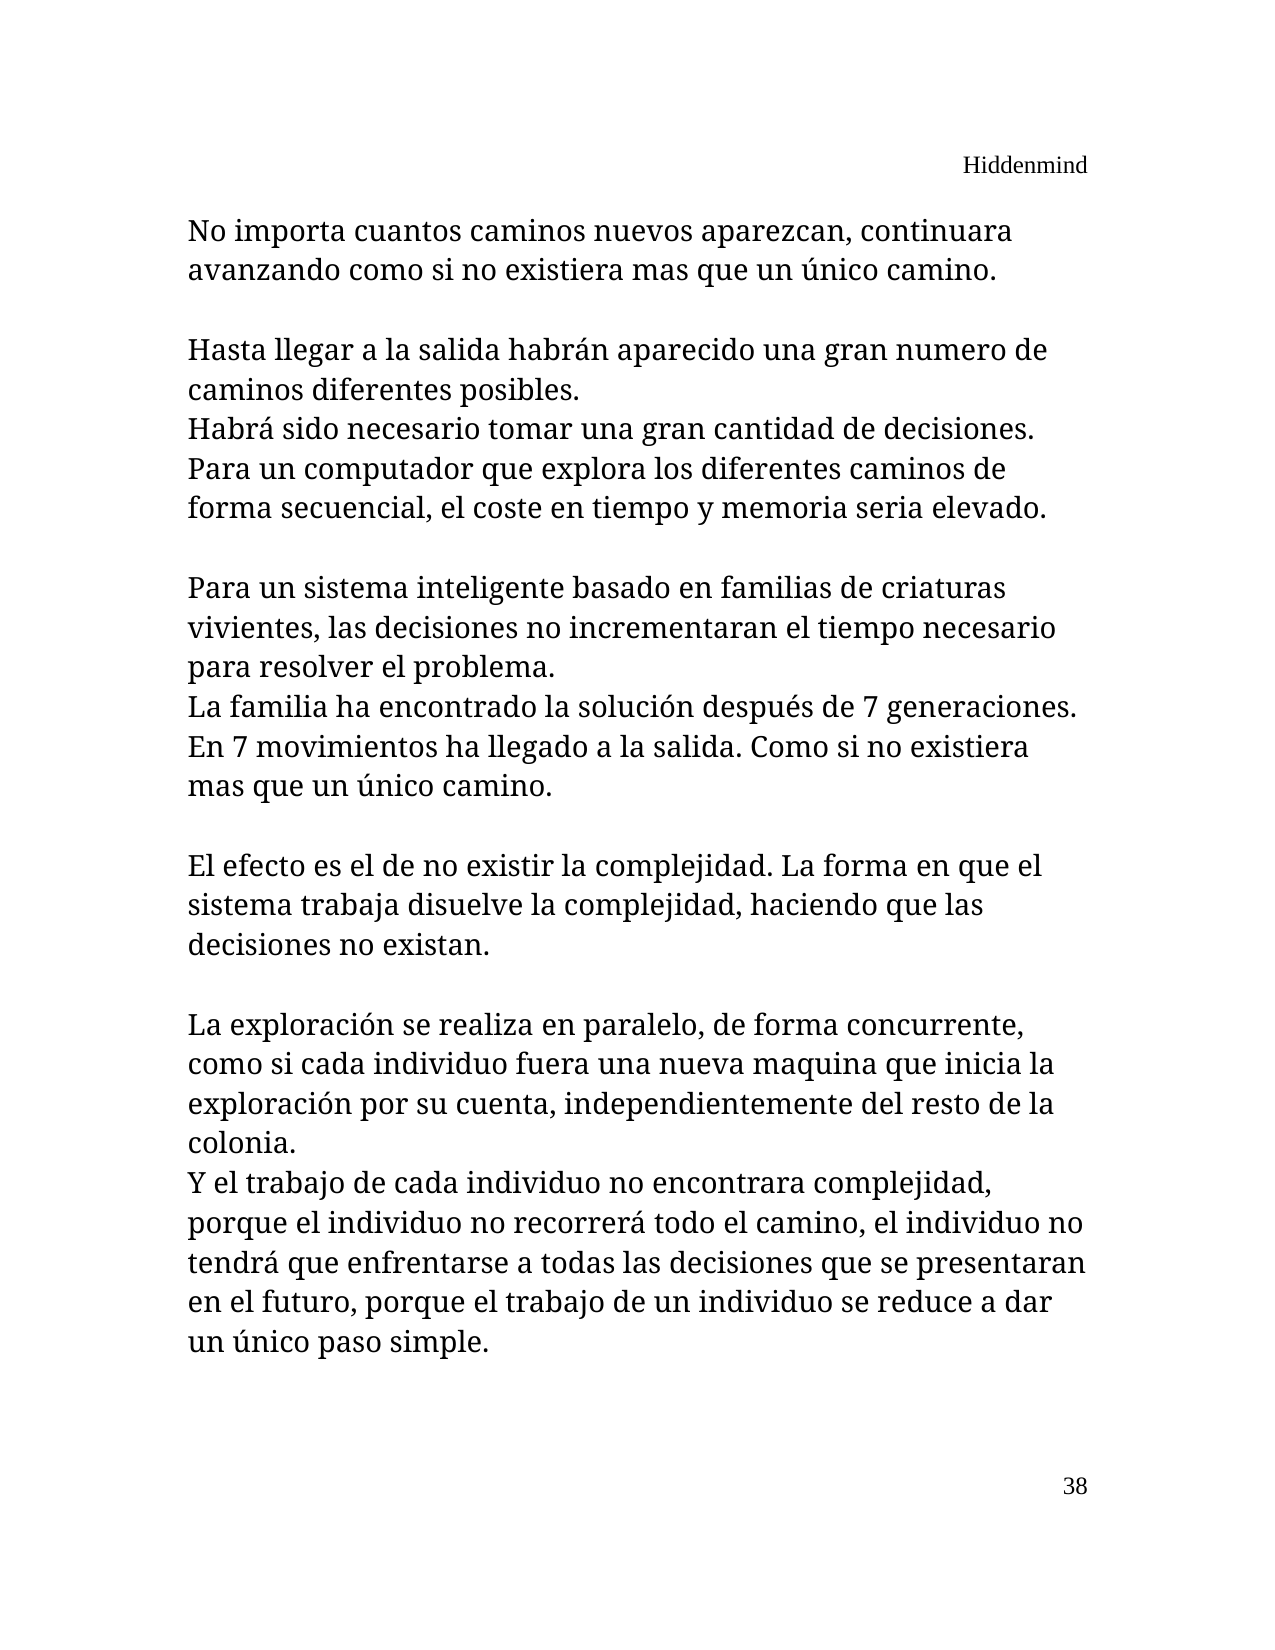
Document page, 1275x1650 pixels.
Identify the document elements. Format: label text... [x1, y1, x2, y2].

text Para un computador que explora los diferentes caminos de forma secuencial, el coste en tiempo y memoria seria elevado. [187, 448, 1087, 527]
text Y el trabajo de cada individuo no encontrara complejidad, porque el individuo no recorrerá todo el camino, el individuo no tendrá que enfrentarse a todas las decisiones que se presentaran en el futuro, porque el trabajo de un individuo se reduce a dar un único paso simple. [187, 1162, 1087, 1361]
text La exploración se realiza en paralelo, de forma concurrente, como si cada individuo fuera una nueva maquina que inicia la exploración por su cuenta, independientemente del resto de la colonia. [187, 1004, 1087, 1162]
text Hasta llegar a la salida habrán aparecido una gran numero de caminos diferentes posibles. [187, 329, 1087, 408]
text El efecto es el de no existir la complejidad. La forma en que el sistema trabaja disuelve la complejidad, haciendo que las decisiones no existan. [187, 845, 1087, 964]
text Para un sistema inteligente basado en familias de criaturas vivientes, las decisiones no incrementaran el tiempo necesario para resolver el problema. [187, 567, 1087, 686]
text No importa cuantos caminos nuevos aparezcan, continuara avanzando como si no existiera mas que un único camino. [187, 210, 1087, 289]
text Habrá sido necesario tomar una gran cantidad de decisiones. [187, 408, 1087, 448]
text La familia ha encontrado la solución después de 7 generaciones. En 7 movimientos ha llegado a la salida. Como si no existiera mas que un único camino. [187, 686, 1087, 805]
